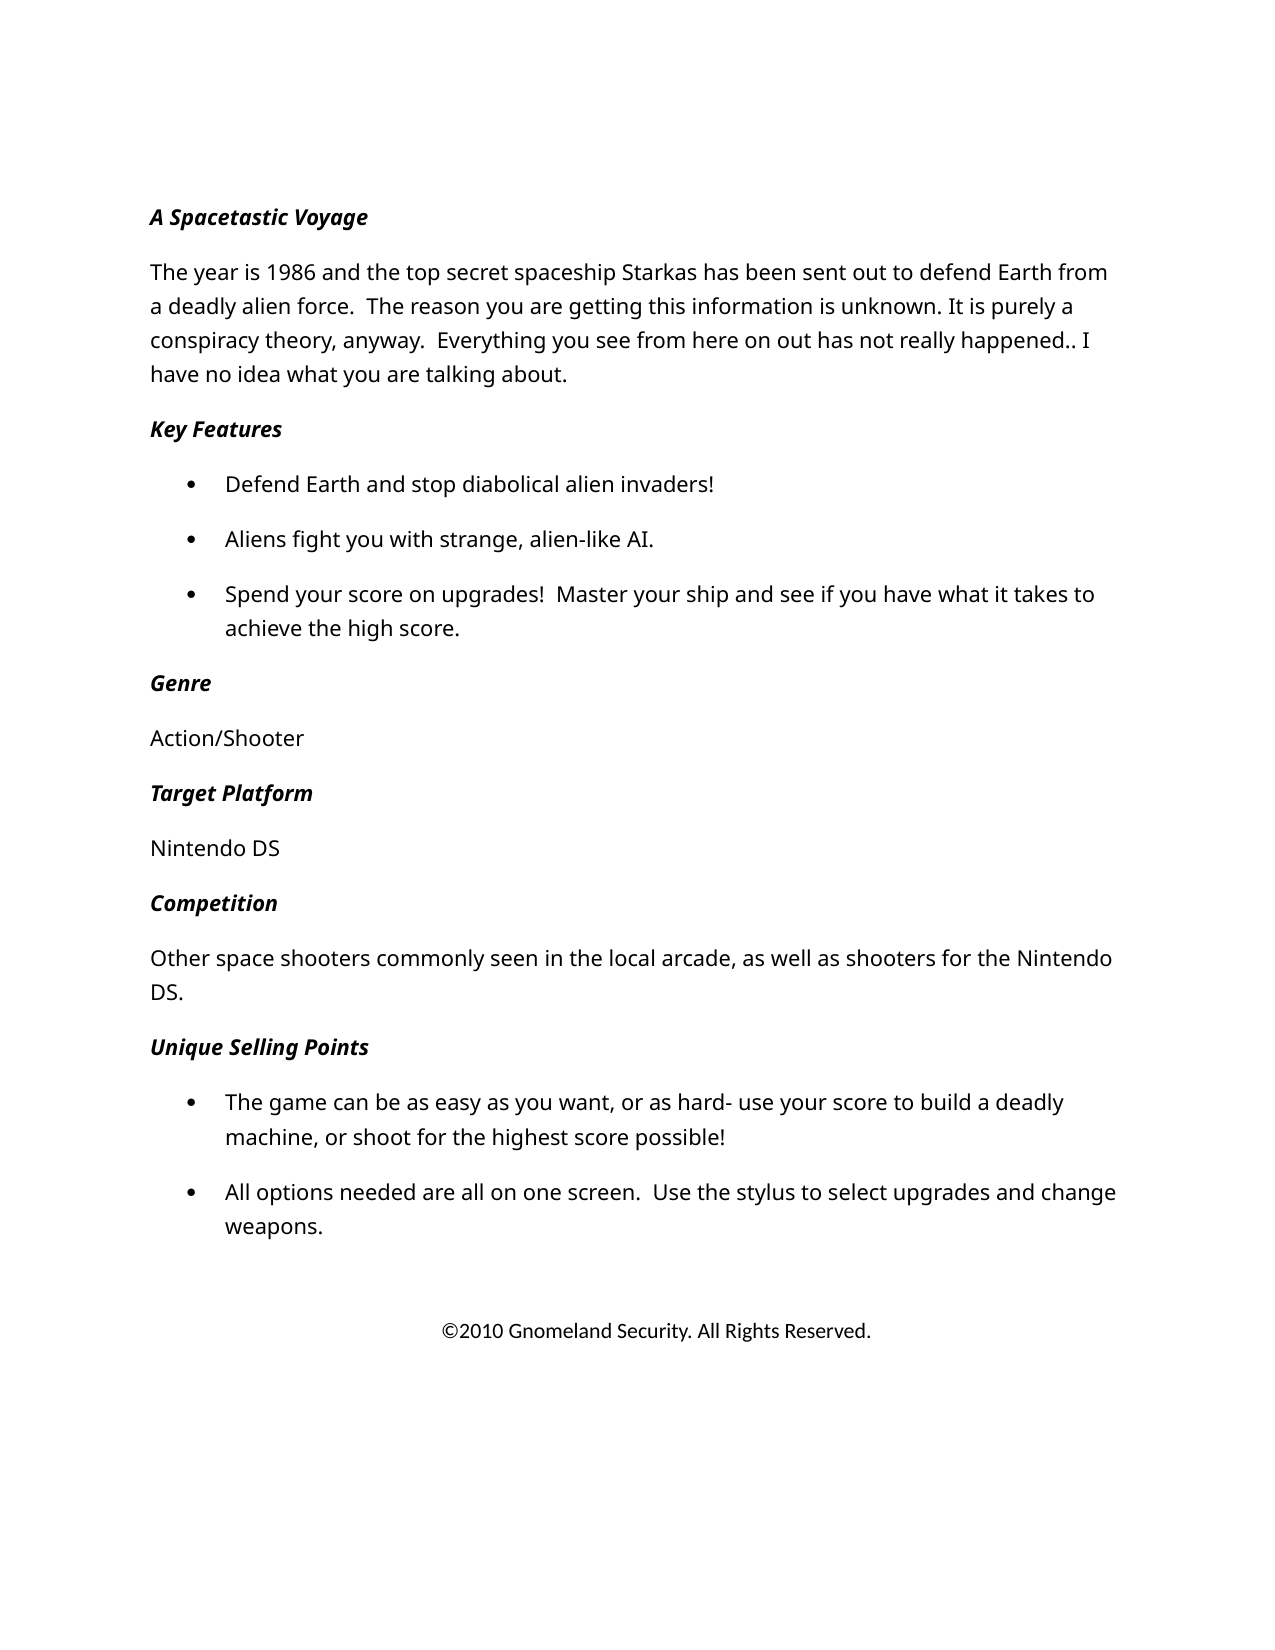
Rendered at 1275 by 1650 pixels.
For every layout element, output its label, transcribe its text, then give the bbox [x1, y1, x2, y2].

list The game can be as easy as you want, or as hard- use your score to build a deadly machine, or shoot for the highest score possible! [187, 1087, 1125, 1151]
list Spend your score on upgrades! Master your ship and see if you have what it takes to achieve the high score. [187, 579, 1125, 643]
text ©2010 Gnomeland Security. All Rights Reserved. [187, 1317, 1125, 1344]
text Competition [150, 888, 1125, 918]
text Unique Selling Points [150, 1032, 1125, 1062]
text The year is 1986 and the top secret spaceship Starkas has been sent out to defend Earth from a deadly alien force. The reason you are getting this information is unknown. It is purely a conspiracy theory, anyway. Everything you see from here on out has not really happened.. I have no idea what you are talking about. [150, 256, 1125, 389]
text Target Platform [150, 778, 1125, 808]
list Aliens fight you with strange, alien-like AI. [187, 524, 1125, 554]
text Action/Shooter [150, 723, 1125, 753]
text Key Features [150, 414, 1125, 444]
text Genre [150, 668, 1125, 698]
text A Spacetastic Voyage [150, 201, 1125, 231]
list Defend Earth and stop diabolical alien invaders! [187, 469, 1125, 499]
list All options needed are all on one screen. Use the stylus to select upgrades and change weapons. [187, 1176, 1125, 1240]
text Nintendo DS [150, 833, 1125, 863]
text Other space shooters commonly seen in the local arcade, as well as shooters for the Nintendo DS. [150, 943, 1125, 1007]
